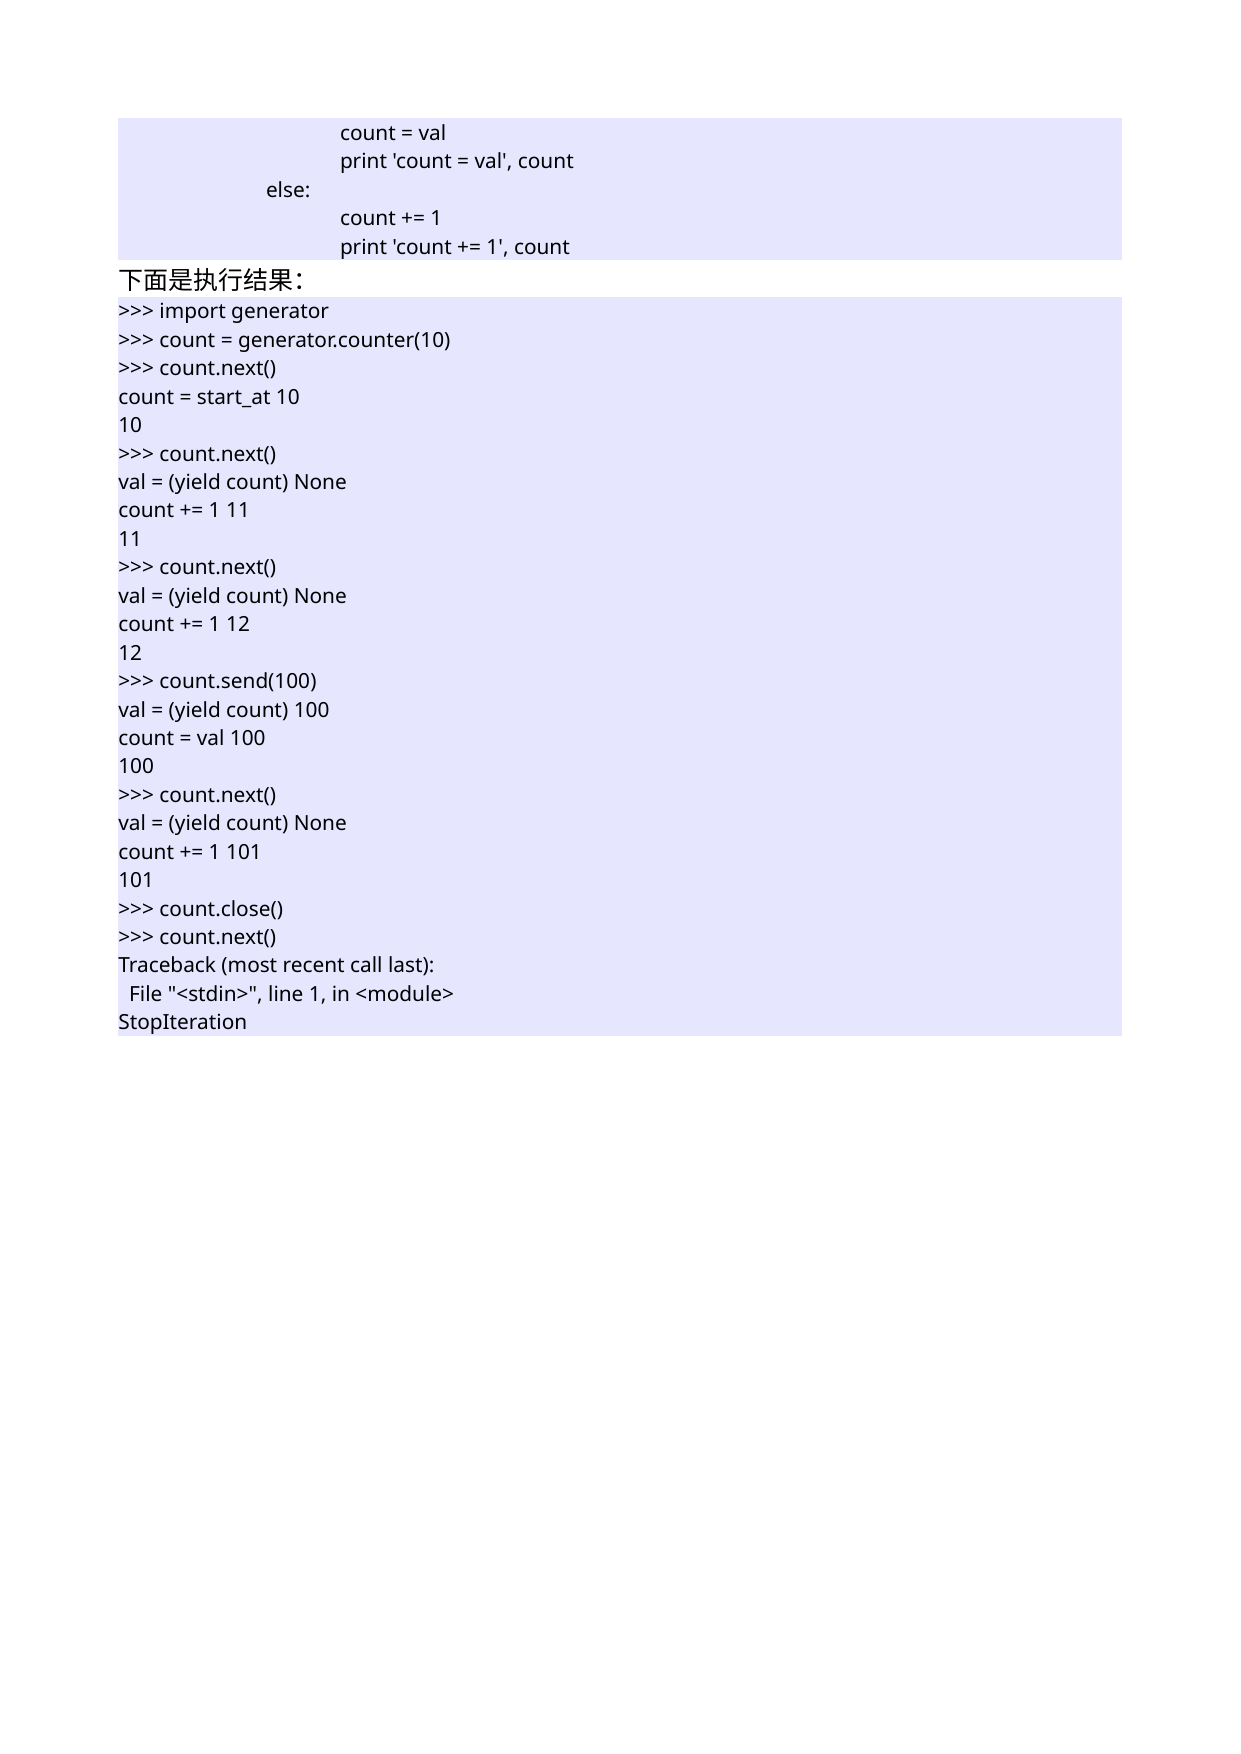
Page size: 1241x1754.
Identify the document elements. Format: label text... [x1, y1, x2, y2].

text val = (yield count) None [118, 467, 1122, 496]
text >>> count = generator.counter(10) [118, 325, 1122, 353]
text 10 [118, 410, 1122, 439]
text >>> count.next() [118, 922, 1122, 951]
text count = val 100 [118, 723, 1122, 752]
text >>> count.next() [118, 439, 1122, 467]
text count += 1 [118, 203, 1122, 232]
text count = val [118, 118, 1122, 147]
text print 'count = val', count [118, 147, 1122, 175]
text 下面是执行结果： [118, 260, 1122, 297]
text >>> count.send(100) [118, 666, 1122, 695]
text StopIteration [118, 1007, 1122, 1036]
text count += 1 12 [118, 609, 1122, 638]
text Traceback (most recent call last): [118, 951, 1122, 979]
text val = (yield count) None [118, 581, 1122, 609]
text 101 [118, 865, 1122, 894]
text >>> count.close() [118, 894, 1122, 922]
text 11 [118, 524, 1122, 552]
text 100 [118, 752, 1122, 780]
text File "<stdin>", line 1, in <module> [118, 979, 1122, 1007]
text 12 [118, 638, 1122, 666]
text >>> count.next() [118, 353, 1122, 382]
text >>> count.next() [118, 780, 1122, 808]
text print 'count += 1', count [118, 232, 1122, 260]
text else: [118, 175, 1122, 203]
text val = (yield count) None [118, 808, 1122, 837]
text count += 1 11 [118, 496, 1122, 524]
text >>> import generator [118, 297, 1122, 325]
text val = (yield count) 100 [118, 695, 1122, 723]
text count += 1 101 [118, 837, 1122, 865]
text >>> count.next() [118, 552, 1122, 581]
text count = start_at 10 [118, 382, 1122, 410]
